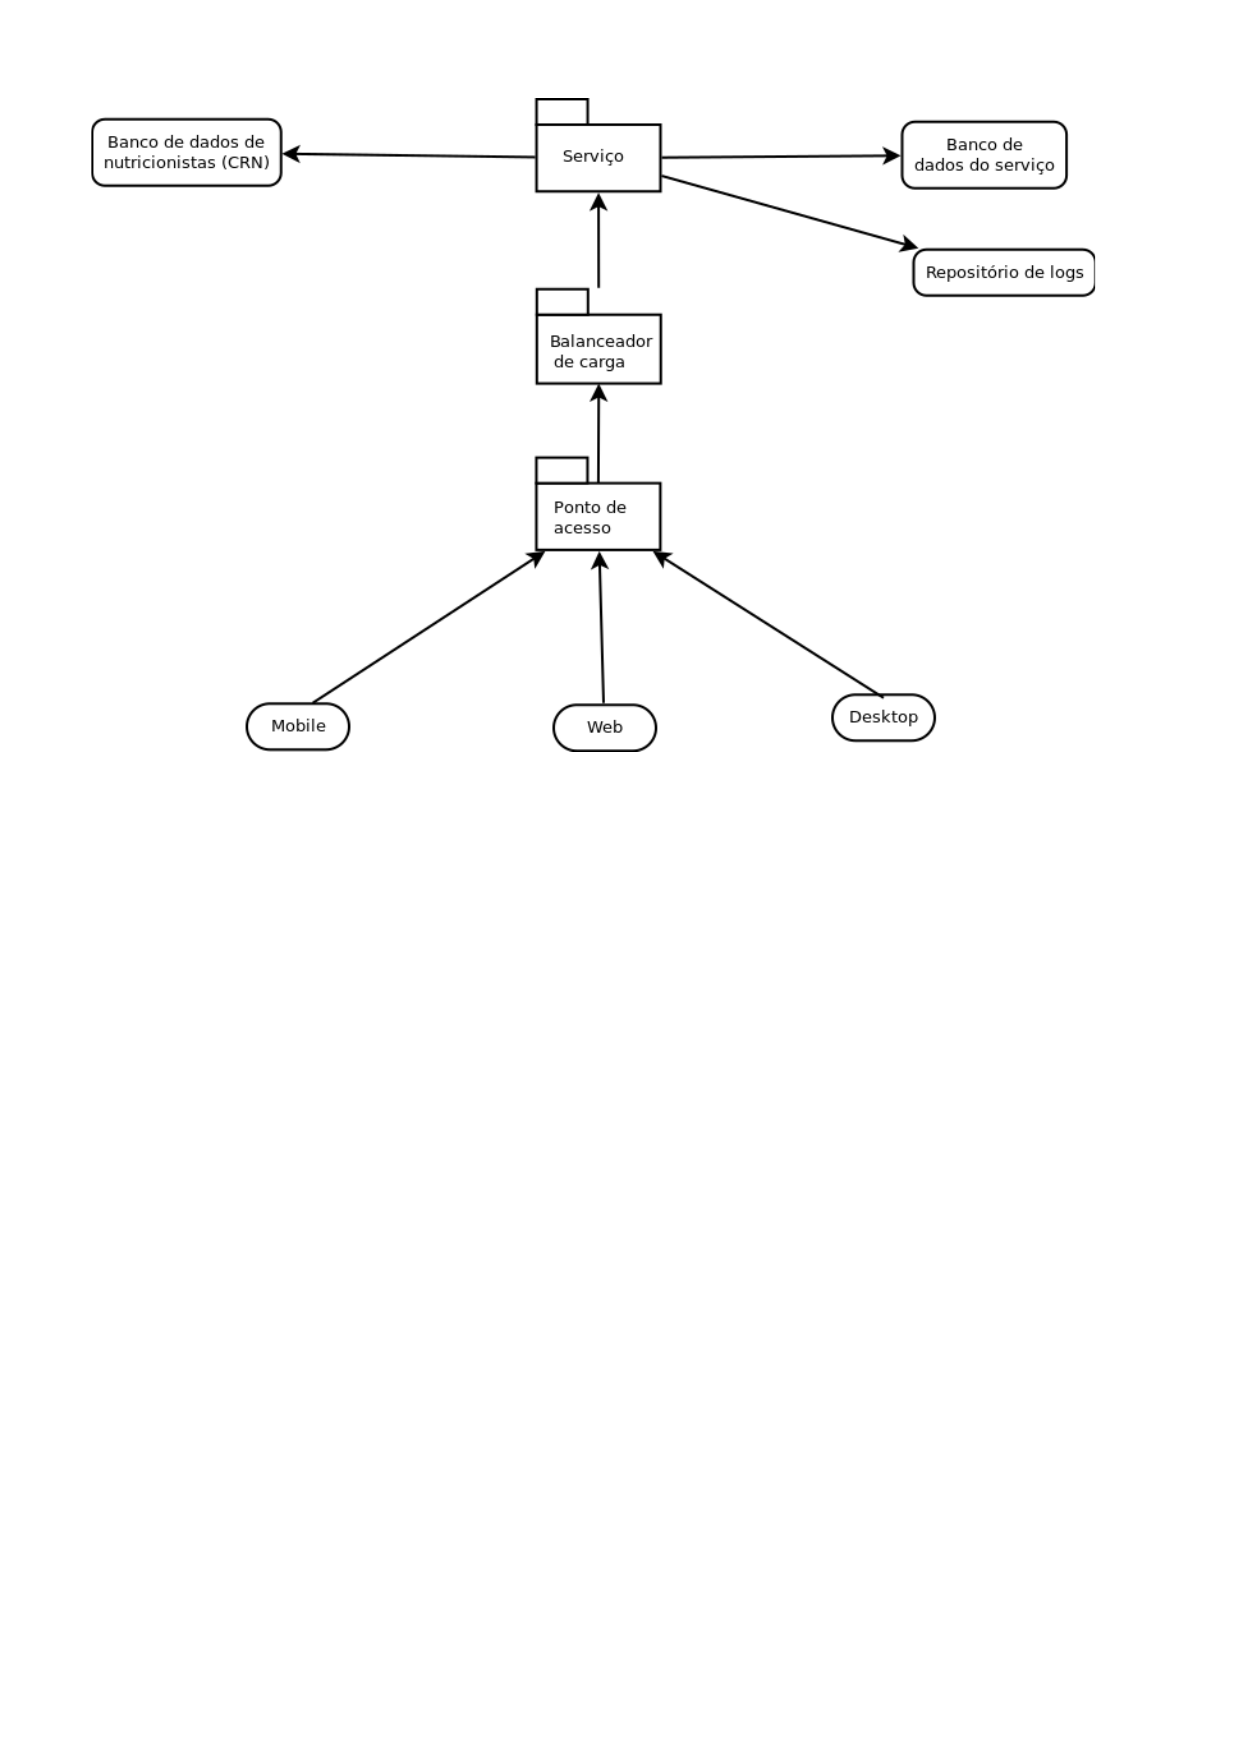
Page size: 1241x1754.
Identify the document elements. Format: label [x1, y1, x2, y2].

picture [91, 98, 1096, 752]
